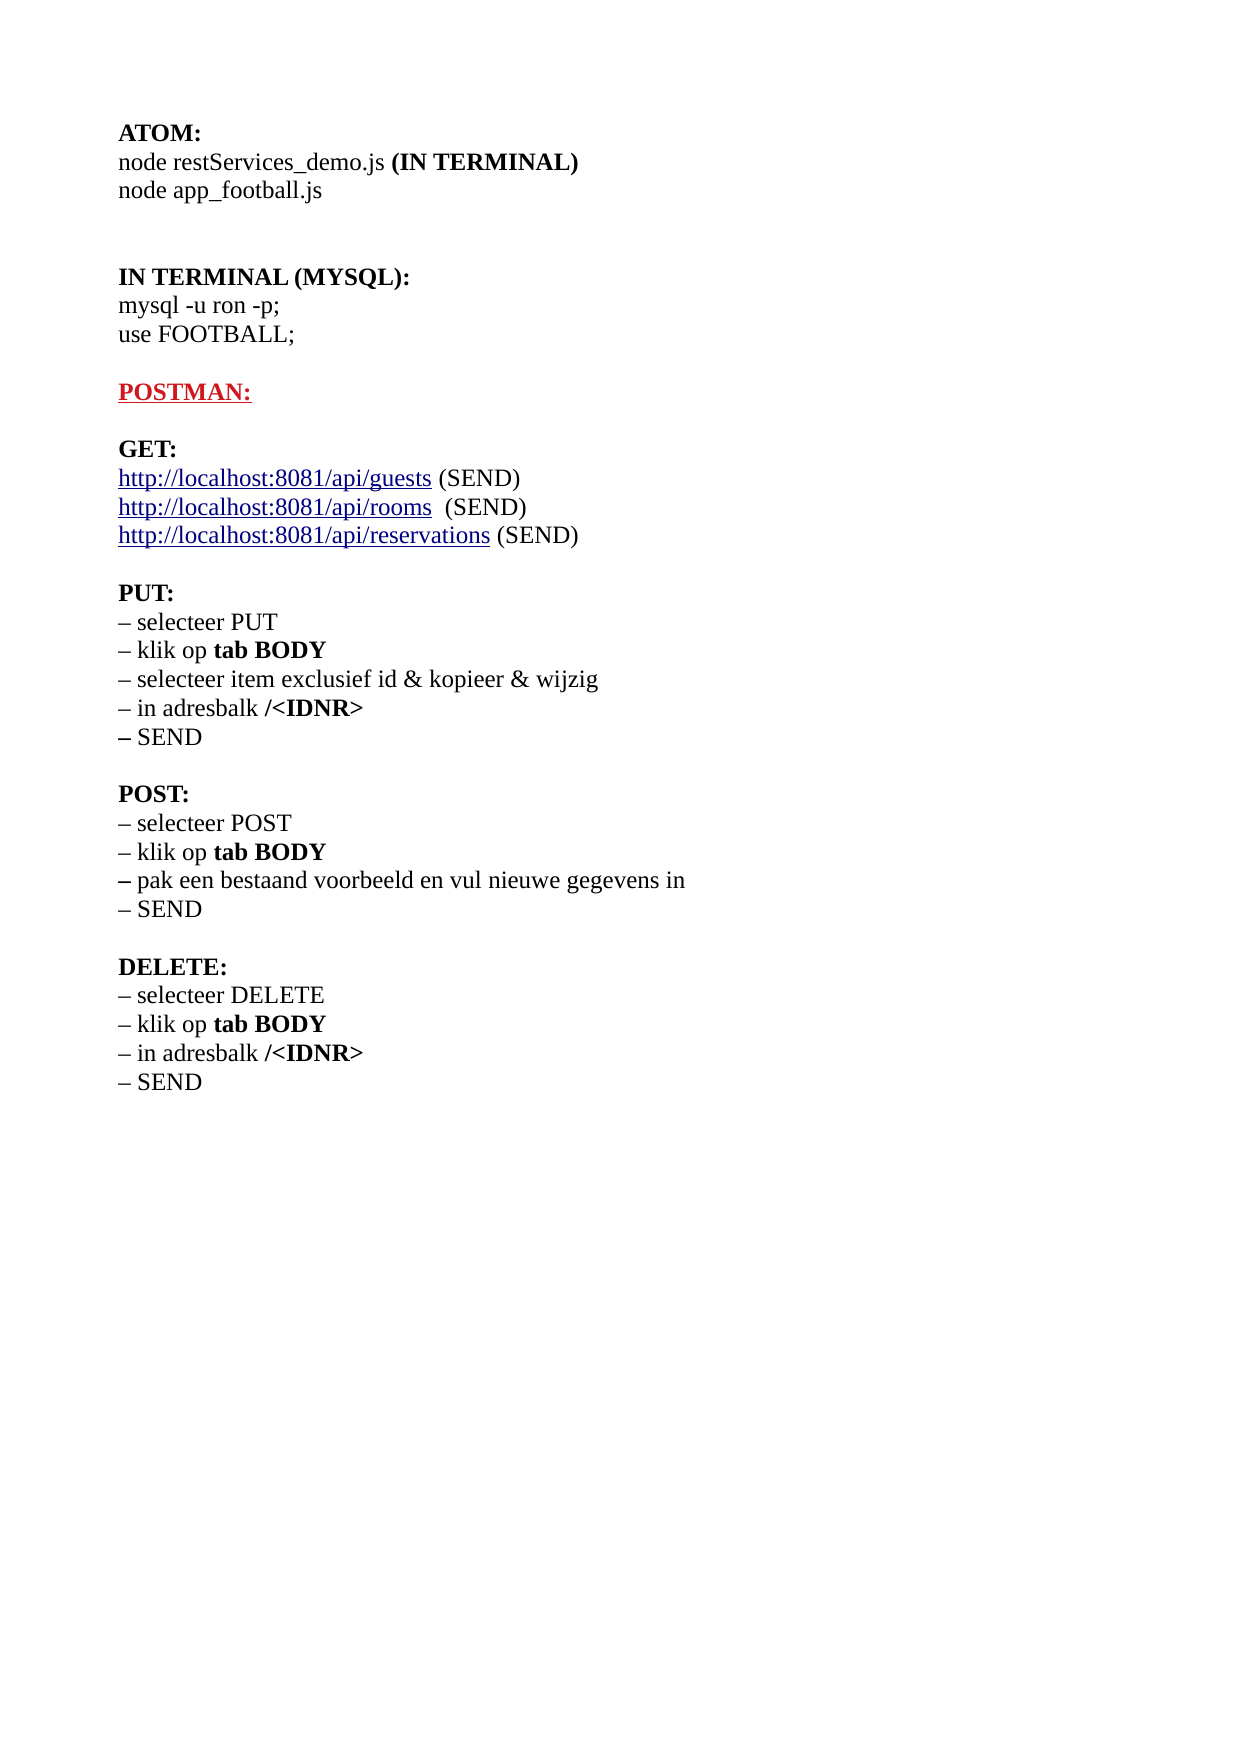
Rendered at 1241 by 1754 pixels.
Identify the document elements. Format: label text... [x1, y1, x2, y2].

text http://localhost:8081/api/reservations (SEND) [118, 521, 1122, 549]
text – selecteer POST [118, 808, 1122, 837]
text PUT: [118, 578, 1122, 607]
text GET: [118, 434, 1122, 463]
text – SEND [118, 1067, 1122, 1096]
text – klik op tab BODY [118, 1009, 1122, 1038]
text – selecteer PUT [118, 607, 1122, 636]
text node restServices_demo.js (IN TERMINAL) [118, 147, 1122, 176]
text – pak een bestaand voorbeeld en vul nieuwe gegevens in [118, 866, 1122, 894]
text http://localhost:8081/api/guests (SEND) [118, 463, 1122, 492]
text DELETE: [118, 952, 1122, 981]
text – SEND [118, 894, 1122, 923]
text node app_football.js [118, 176, 1122, 204]
text – selecteer DELETE [118, 981, 1122, 1009]
text – in adresbalk /<IDNR> [118, 1038, 1122, 1067]
text – SEND [118, 722, 1122, 751]
text IN TERMINAL (MYSQL): [118, 262, 1122, 291]
text – klik op tab BODY [118, 636, 1122, 664]
text mysql -u ron -p; [118, 291, 1122, 319]
text – klik op tab BODY [118, 837, 1122, 866]
text POST: [118, 779, 1122, 808]
text use FOOTBALL; [118, 319, 1122, 348]
text http://localhost:8081/api/rooms (SEND) [118, 492, 1122, 521]
text POSTMAN: [118, 377, 1122, 406]
text ATOM: [118, 118, 1122, 147]
text – in adresbalk /<IDNR> [118, 693, 1122, 722]
text – selecteer item exclusief id & kopieer & wijzig [118, 664, 1122, 693]
